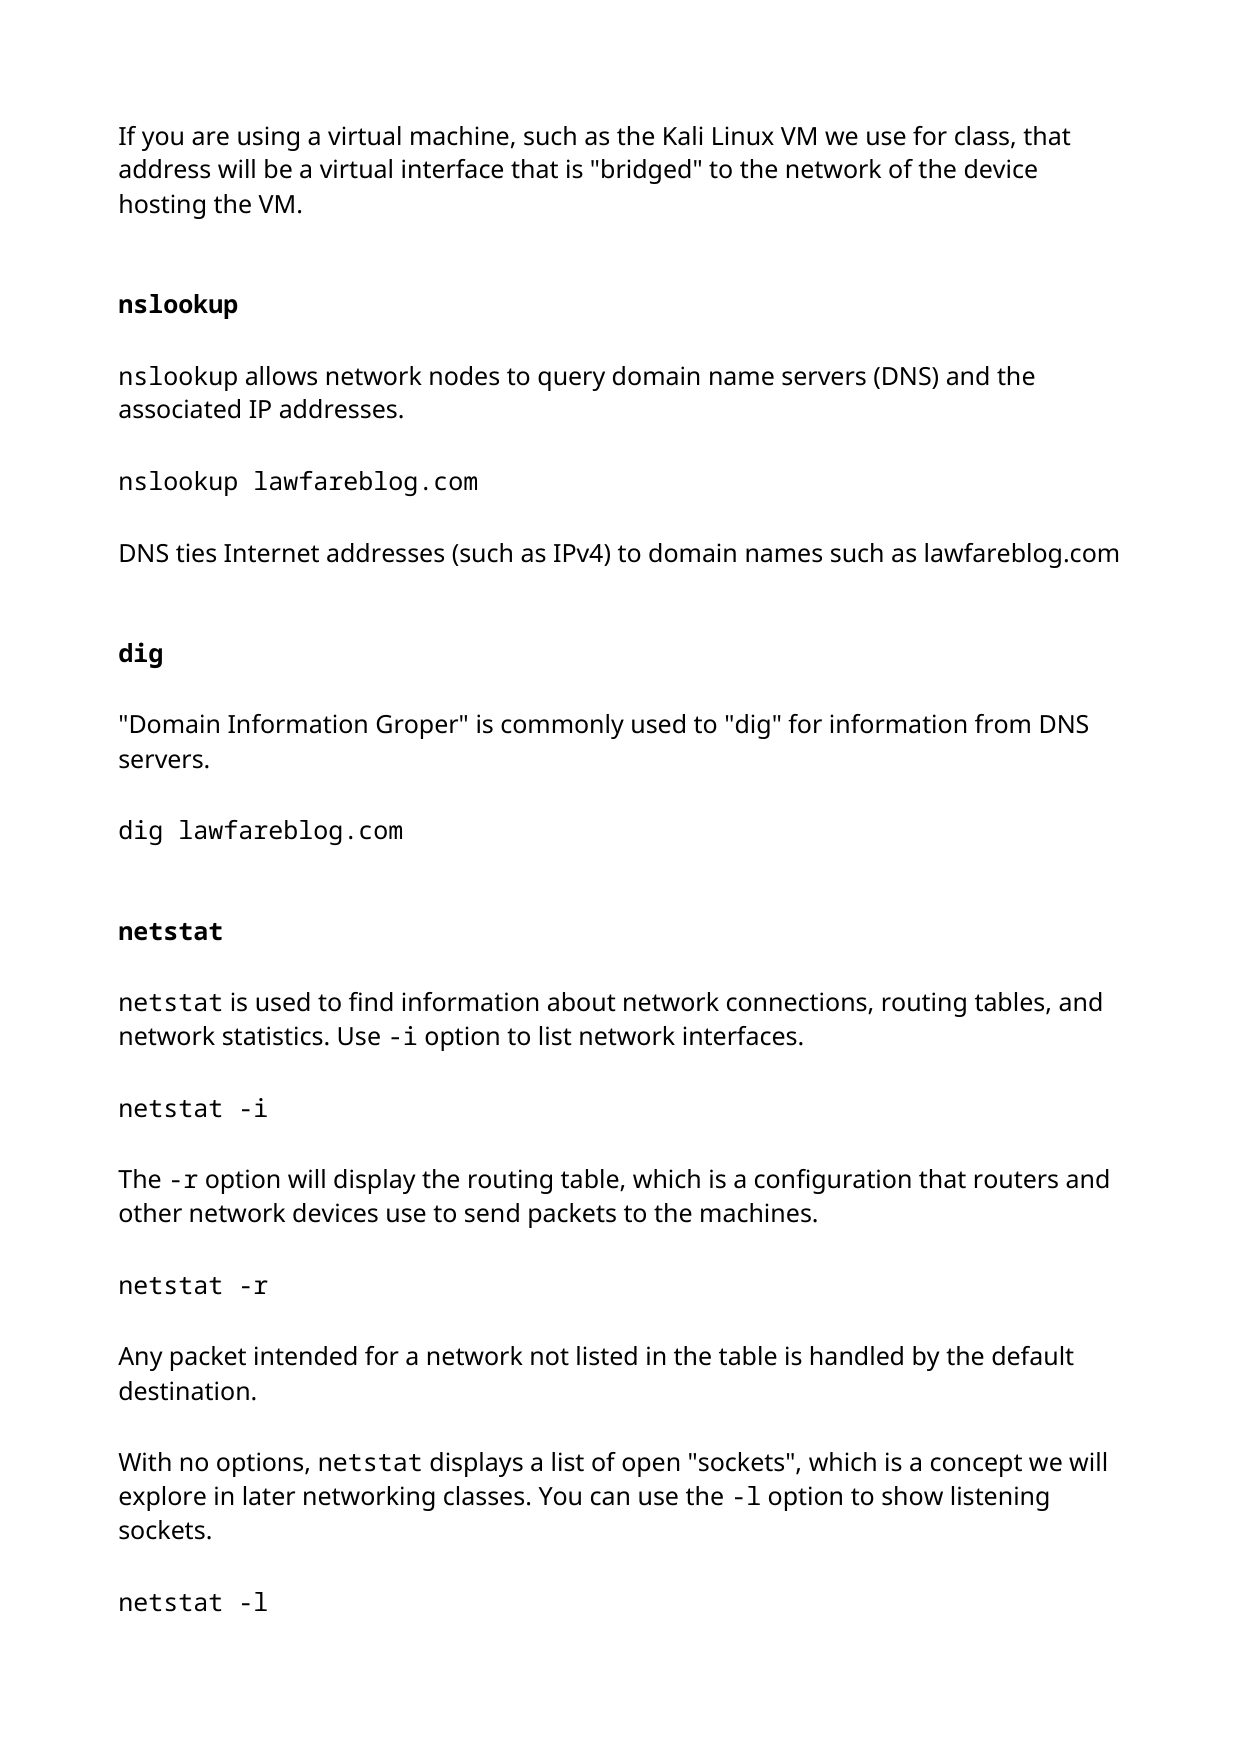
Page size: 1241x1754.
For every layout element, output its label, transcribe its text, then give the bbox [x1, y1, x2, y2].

text netstat [118, 913, 1122, 947]
text If you are using a virtual machine, such as the Kali Linux VM we use for class, that address will be a virtual interface that is "bridged" to the network of the device hosting the VM. [118, 118, 1122, 220]
text netstat is used to find information about network connections, routing tables, and network statistics. Use -i option to list network interfaces. [118, 985, 1122, 1053]
text netstat -r [118, 1267, 1122, 1302]
text nslookup lawfareblog.com [118, 464, 1122, 498]
text The -r option will display the routing table, which is a configuration that routers and other network devices use to send packets to the machines. [118, 1162, 1122, 1230]
text dig [118, 636, 1122, 670]
text With no options, netstat displays a list of open "sockets", which is a concept we will explore in later networking classes. You can use the -l option to show listening sockets. [118, 1445, 1122, 1547]
text DNS ties Internet addresses (such as IPv4) to domain names such as lawfareblog.com [118, 535, 1122, 569]
text Any packet intended for a network not listed in the table is handled by the default destination. [118, 1339, 1122, 1407]
text dig lawfareblog.com [118, 813, 1122, 847]
text netstat -l [118, 1584, 1122, 1618]
text "Domain Information Groper" is commonly used to "dig" for information from DNS servers. [118, 707, 1122, 775]
text netstat -i [118, 1090, 1122, 1124]
text nslookup [118, 287, 1122, 321]
text nslookup allows network nodes to query domain name servers (DNS) and the associated IP addresses. [118, 358, 1122, 426]
